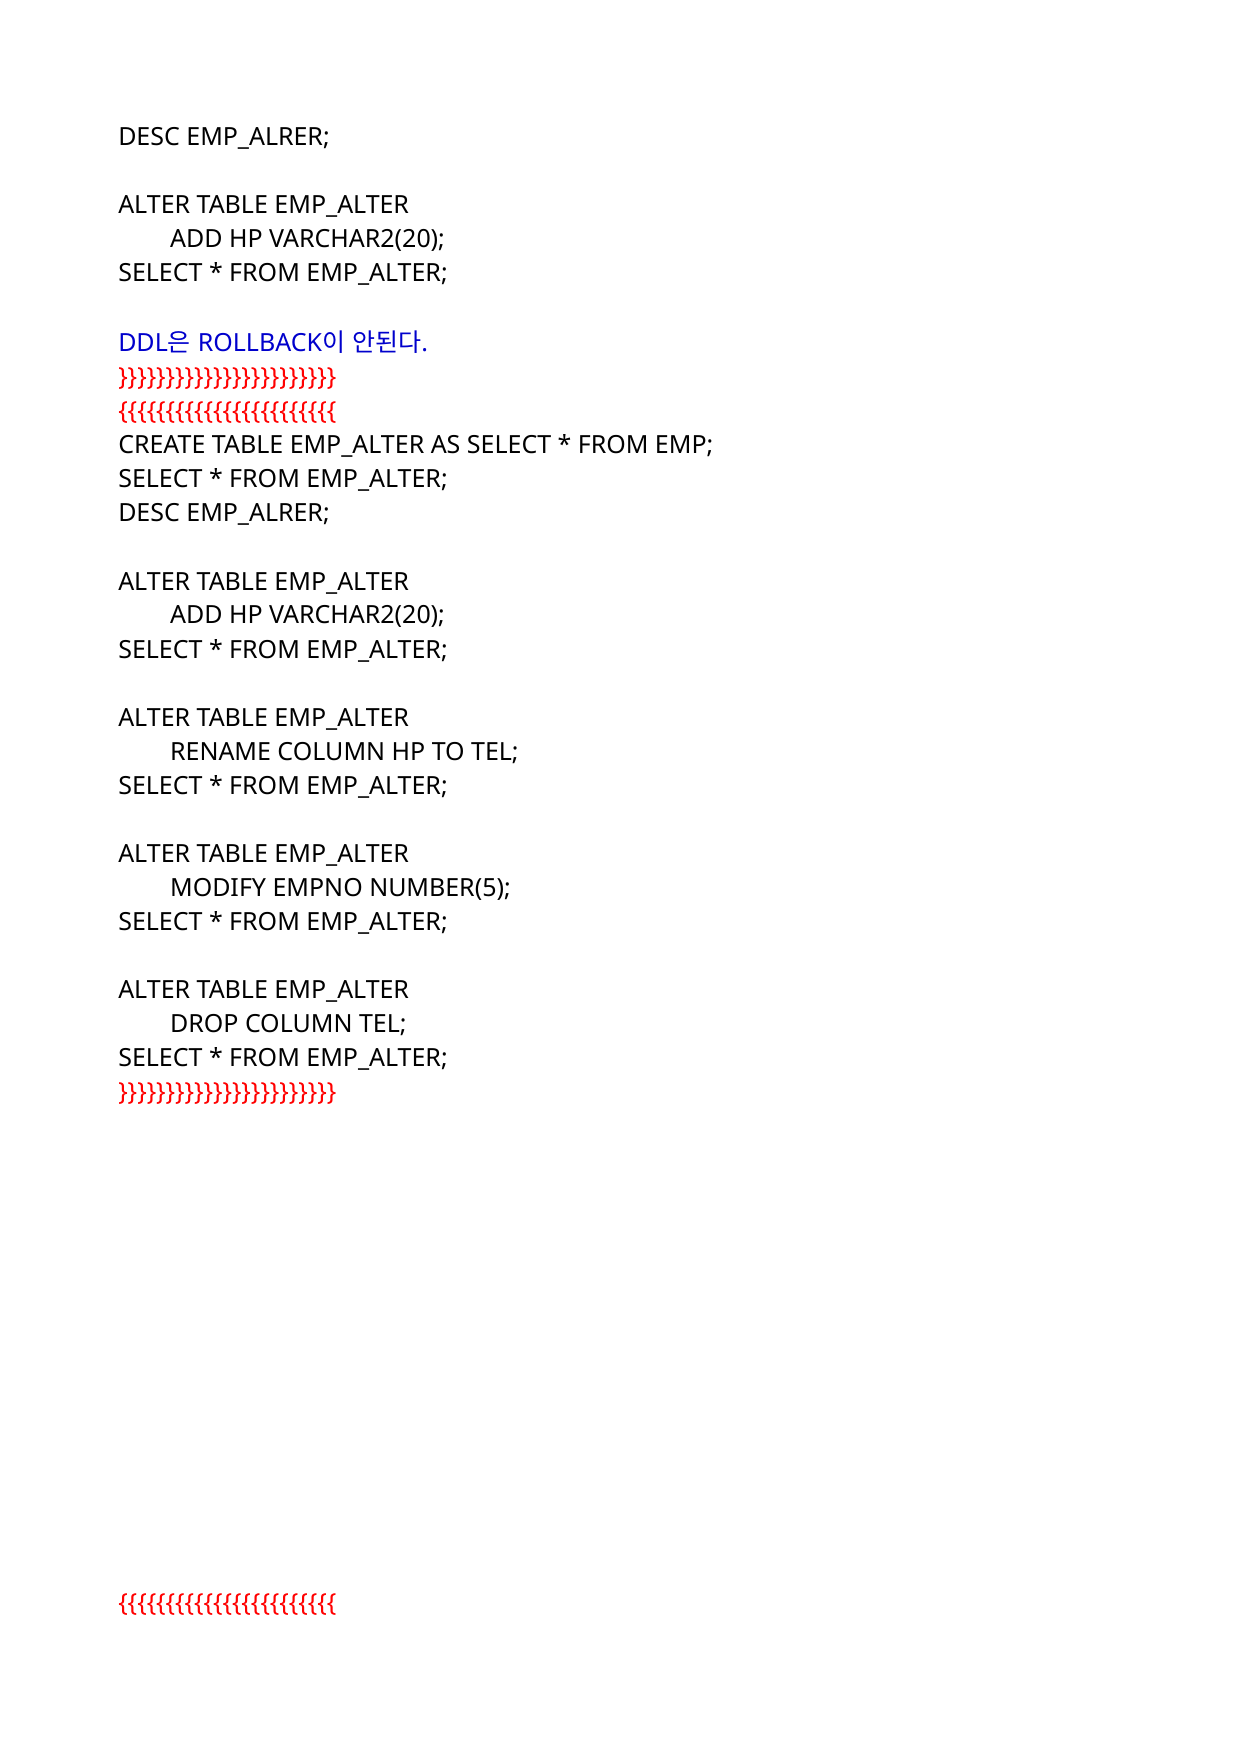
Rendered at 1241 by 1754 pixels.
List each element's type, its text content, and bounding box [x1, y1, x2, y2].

text RENAME COLUMN HP TO TEL; [118, 733, 1122, 767]
text ALTER TABLE EMP_ALTER [118, 699, 1122, 733]
text MODIFY EMPNO NUMBER(5); [118, 870, 1122, 904]
text SELECT * FROM EMP_ALTER; [118, 631, 1122, 665]
text ALTER TABLE EMP_ALTER [118, 186, 1122, 220]
text }}}}}}}}}}}}}}}}}}}}}}} [118, 1074, 1122, 1108]
text SELECT * FROM EMP_ALTER; [118, 767, 1122, 802]
text SELECT * FROM EMP_ALTER; [118, 1040, 1122, 1074]
text ALTER TABLE EMP_ALTER [118, 972, 1122, 1006]
text SELECT * FROM EMP_ALTER; [118, 254, 1122, 288]
text DDL은 ROLLBACK이 안된다. [118, 322, 1122, 359]
text ALTER TABLE EMP_ALTER [118, 563, 1122, 597]
text }}}}}}}}}}}}}}}}}}}}}}} [118, 359, 1122, 393]
text ADD HP VARCHAR2(20); [118, 220, 1122, 254]
text {{{{{{{{{{{{{{{{{{{{{{{ [118, 393, 1122, 427]
text ADD HP VARCHAR2(20); [118, 597, 1122, 631]
text DESC EMP_ALRER; [118, 495, 1122, 529]
text DESC EMP_ALRER; [118, 118, 1122, 152]
text SELECT * FROM EMP_ALTER; [118, 461, 1122, 495]
text ALTER TABLE EMP_ALTER [118, 836, 1122, 870]
text {{{{{{{{{{{{{{{{{{{{{{{ [118, 1585, 1122, 1619]
text CREATE TABLE EMP_ALTER AS SELECT * FROM EMP; [118, 427, 1122, 461]
text SELECT * FROM EMP_ALTER; [118, 904, 1122, 938]
text DROP COLUMN TEL; [118, 1006, 1122, 1040]
